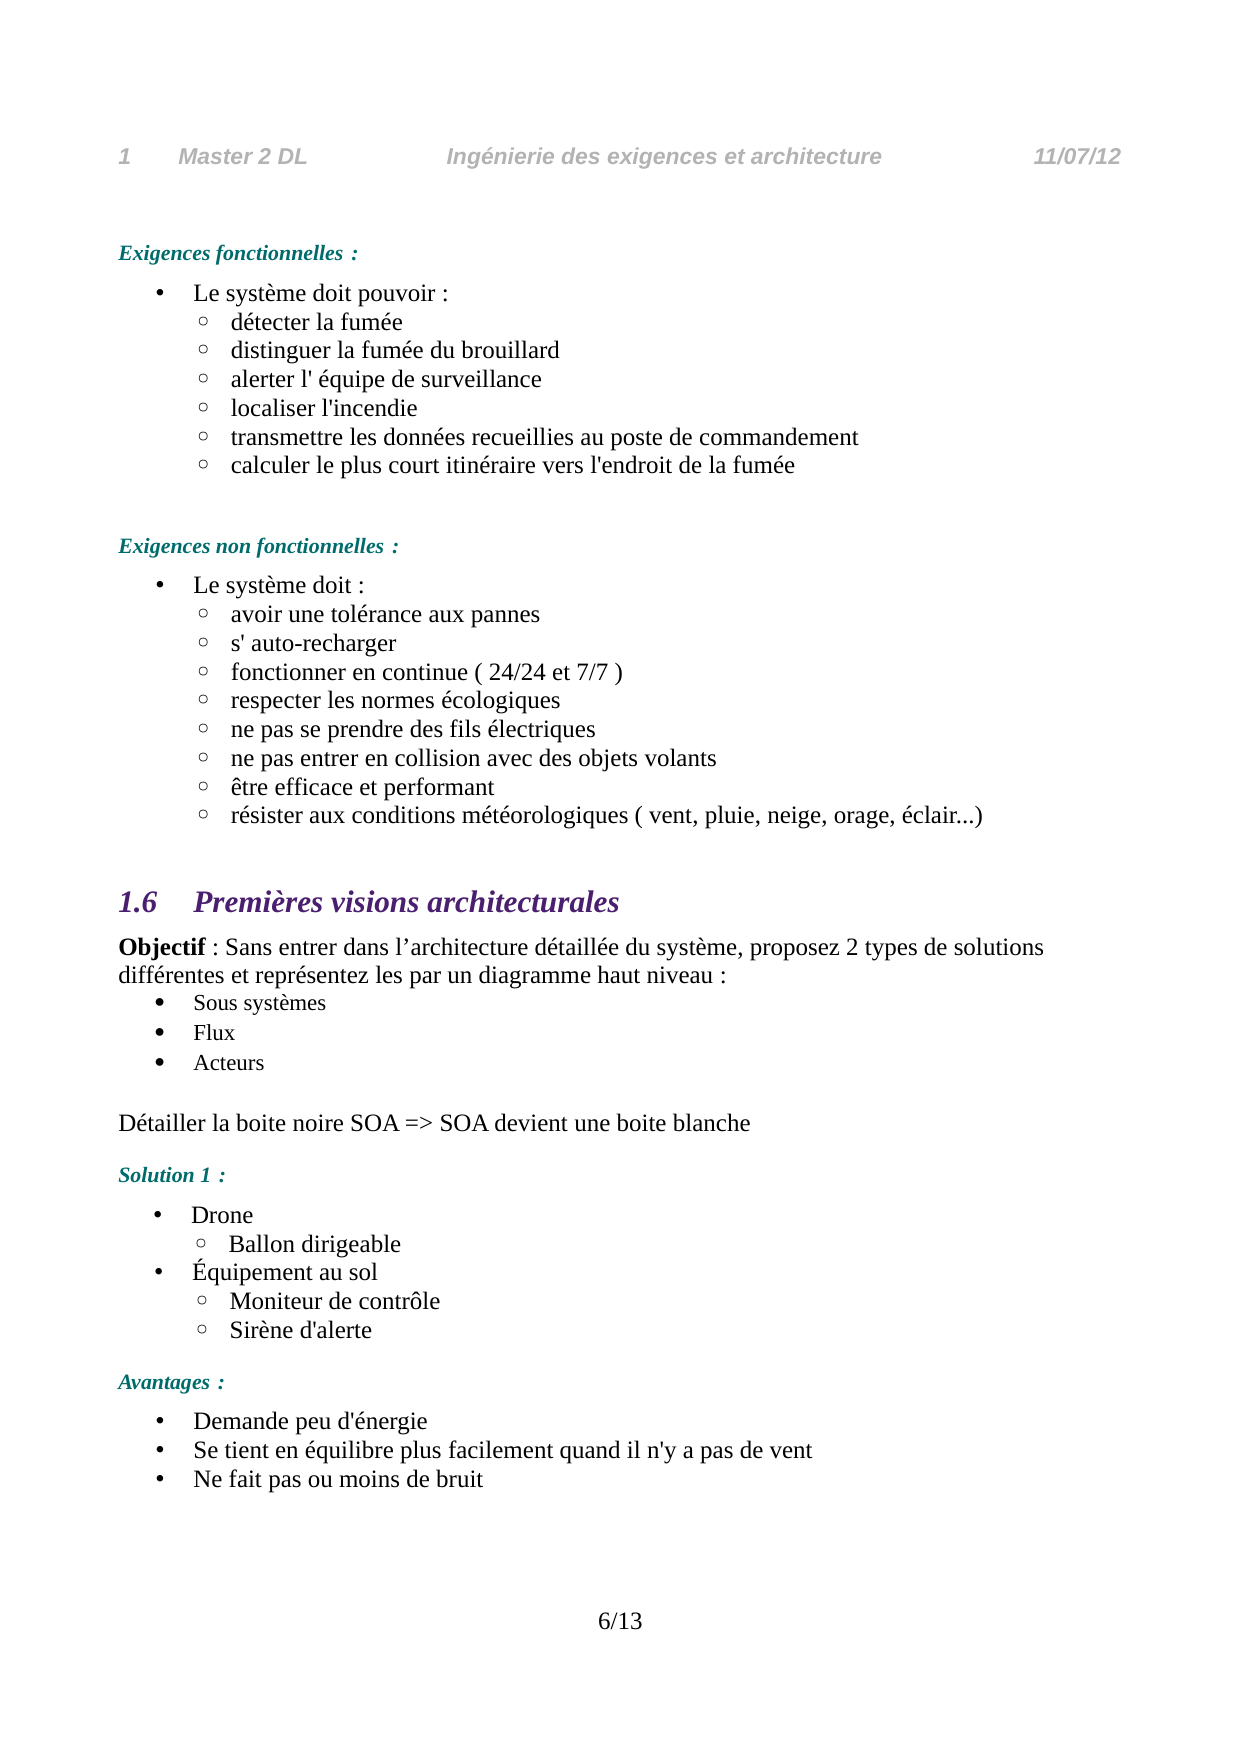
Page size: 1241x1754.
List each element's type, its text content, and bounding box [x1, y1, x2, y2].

list ne pas se prendre des fils électriques [193, 714, 1122, 743]
subtitle Exigences fonctionnelles : [118, 240, 1122, 265]
list Ne fait pas ou moins de bruit [156, 1464, 1122, 1493]
list Ballon dirigeable [191, 1229, 1122, 1257]
subtitle Avantages : [118, 1369, 1122, 1394]
list Sirène d'alerte [192, 1315, 1122, 1344]
list détecter la fumée [193, 307, 1122, 335]
list Se tient en équilibre plus facilement quand il n'y a pas de vent [156, 1435, 1122, 1464]
list distinguer la fumée du brouillard [193, 335, 1122, 364]
text Détailler la boite noire SOA => SOA devient une boite blanche [118, 1108, 1122, 1137]
list alerter l' équipe de surveillance [193, 364, 1122, 393]
list Le système doit pouvoir : [156, 278, 1122, 307]
list Équipement au sol [154, 1257, 1122, 1286]
list avoir une tolérance aux pannes [193, 599, 1122, 628]
list Drone [153, 1200, 1122, 1229]
list calculer le plus court itinéraire vers l'endroit de la fumée [193, 450, 1122, 479]
list Flux [156, 1019, 1122, 1046]
list Moniteur de contrôle [192, 1286, 1122, 1315]
list s' auto-recharger [193, 628, 1122, 657]
list transmettre les données recueillies au poste de commandement [193, 422, 1122, 450]
list Le système doit : [156, 571, 1122, 599]
subtitle Exigences non fonctionnelles : [118, 533, 1122, 558]
list Acteurs [156, 1049, 1122, 1076]
list Sous systèmes [156, 989, 1122, 1015]
subtitle Premières visions architecturales [118, 883, 1122, 919]
list ne pas entrer en collision avec des objets volants [193, 743, 1122, 772]
subtitle Solution 1 : [118, 1162, 1122, 1187]
text Objectif : Sans entrer dans l’architecture détaillée du système, proposez 2 types de solutions différentes et représentez les par un diagramme haut niveau : [118, 932, 1122, 989]
list Demande peu d'énergie [156, 1406, 1122, 1435]
list résister aux conditions météorologiques ( vent, pluie, neige, orage, éclair...) [193, 801, 1122, 829]
list respecter les normes écologiques [193, 686, 1122, 714]
list localiser l'incendie [193, 393, 1122, 422]
list être efficace et performant [193, 772, 1122, 801]
list fonctionner en continue ( 24/24 et 7/7 ) [193, 657, 1122, 686]
